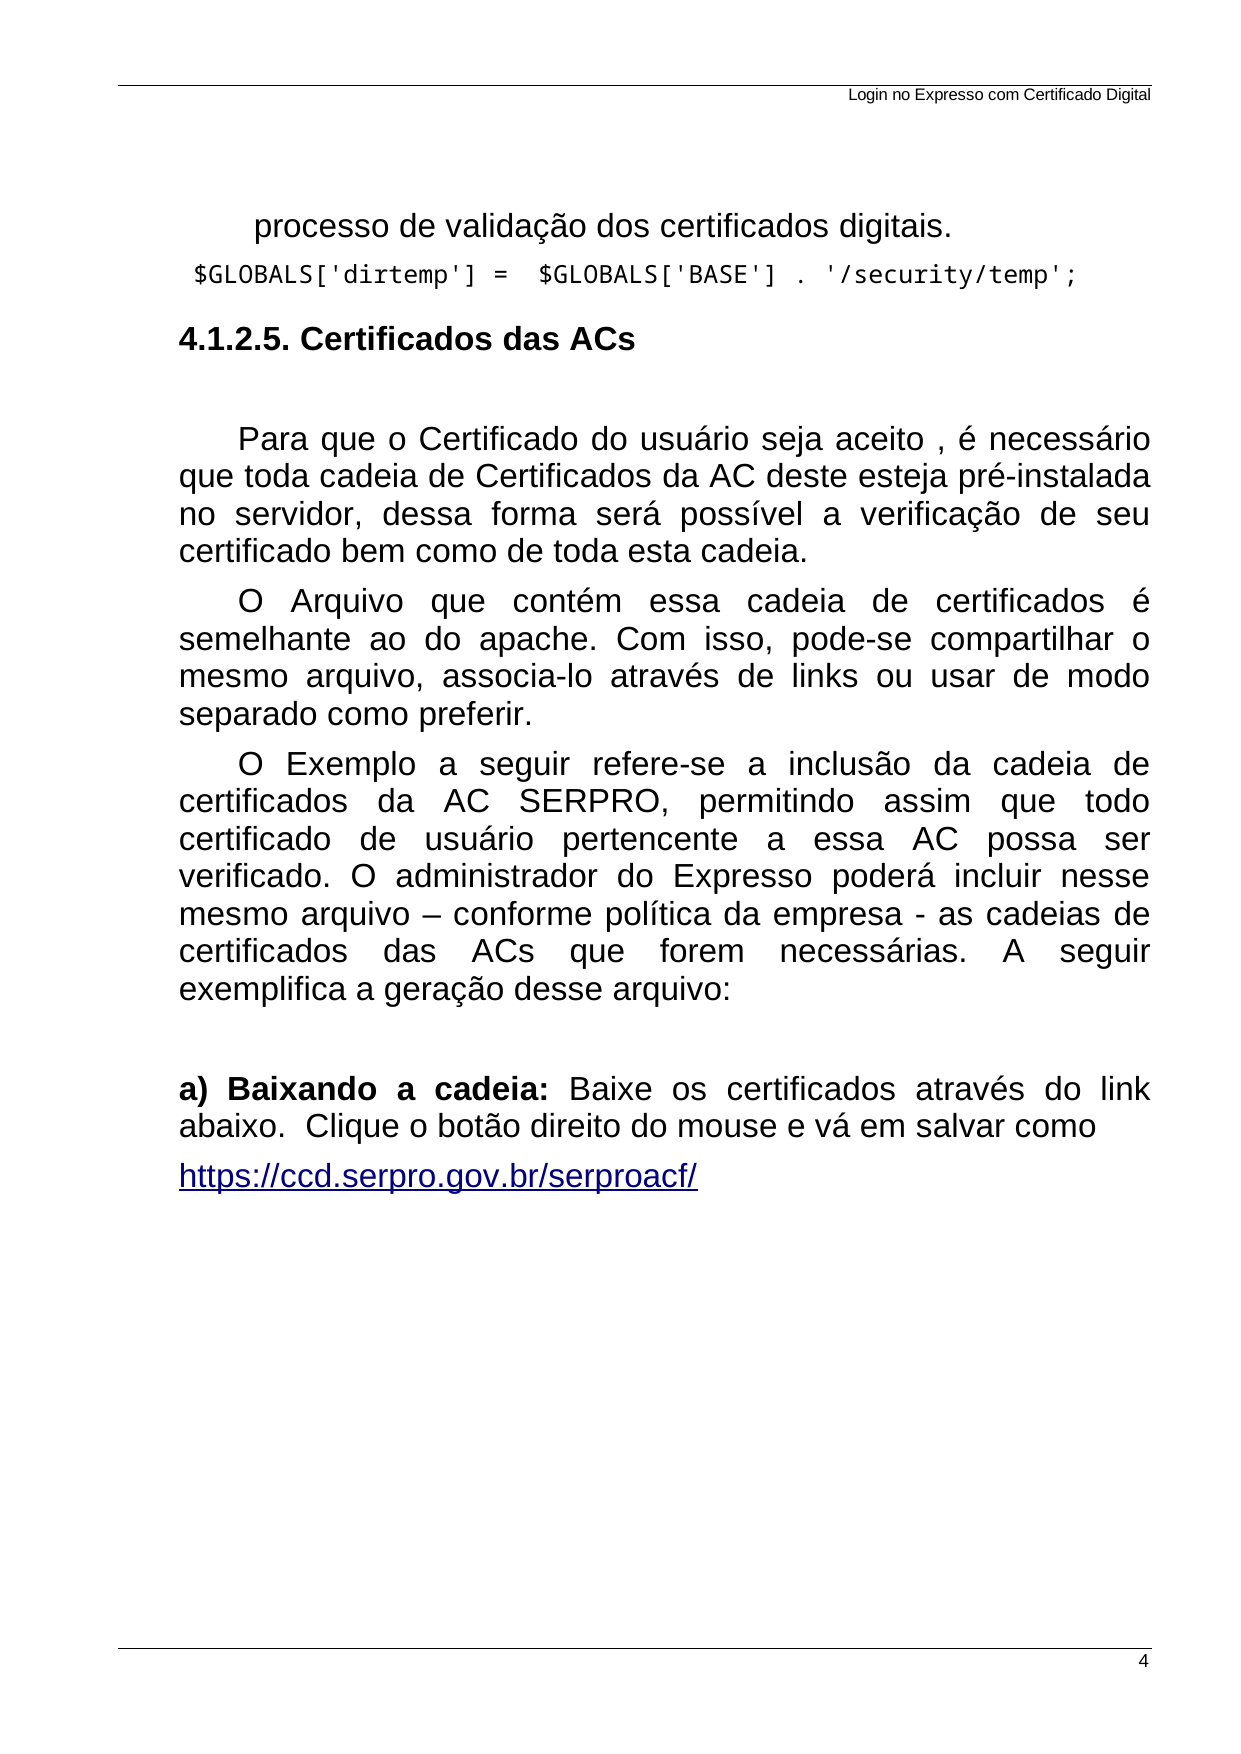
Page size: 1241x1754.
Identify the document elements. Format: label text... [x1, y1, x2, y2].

subtitle Certificados das ACs [178, 320, 1152, 358]
text Para que o Certificado do usuário seja aceito , é necessário que toda cadeia de Certificados da AC deste esteja pré-instalada no servidor, dessa forma será possível a verificação de seu certificado bem como de toda esta cadeia. [178, 419, 1152, 569]
list $GLOBALS['dirtemp'] = $GLOBALS['BASE'] . '/security/temp'; [156, 257, 1152, 291]
text a) Baixando a cadeia: Baixe os certificados através do link abaixo. Clique o botão direito do mouse e vá em salvar como [178, 1069, 1152, 1144]
text O Exemplo a seguir refere-se a inclusão da cadeia de certificados da AC SERPRO, permitindo assim que todo certificado de usuário pertencente a essa AC possa ser verificado. O administrador do Expresso poderá incluir nesse mesmo arquivo – conforme política da empresa - as cadeias de certificados das ACs que forem necessárias. A seguir exemplifica a geração desse arquivo: [178, 744, 1152, 1007]
text https://ccd.serpro.gov.br/serproacf/ [178, 1157, 1152, 1194]
text O Arquivo que contém essa cadeia de certificados é semelhante ao do apache. Com isso, pode-se compartilhar o mesmo arquivo, associa-lo através de links ou usar de modo separado como preferir. [178, 582, 1152, 732]
list processo de validação dos certificados digitais. [216, 207, 1152, 244]
